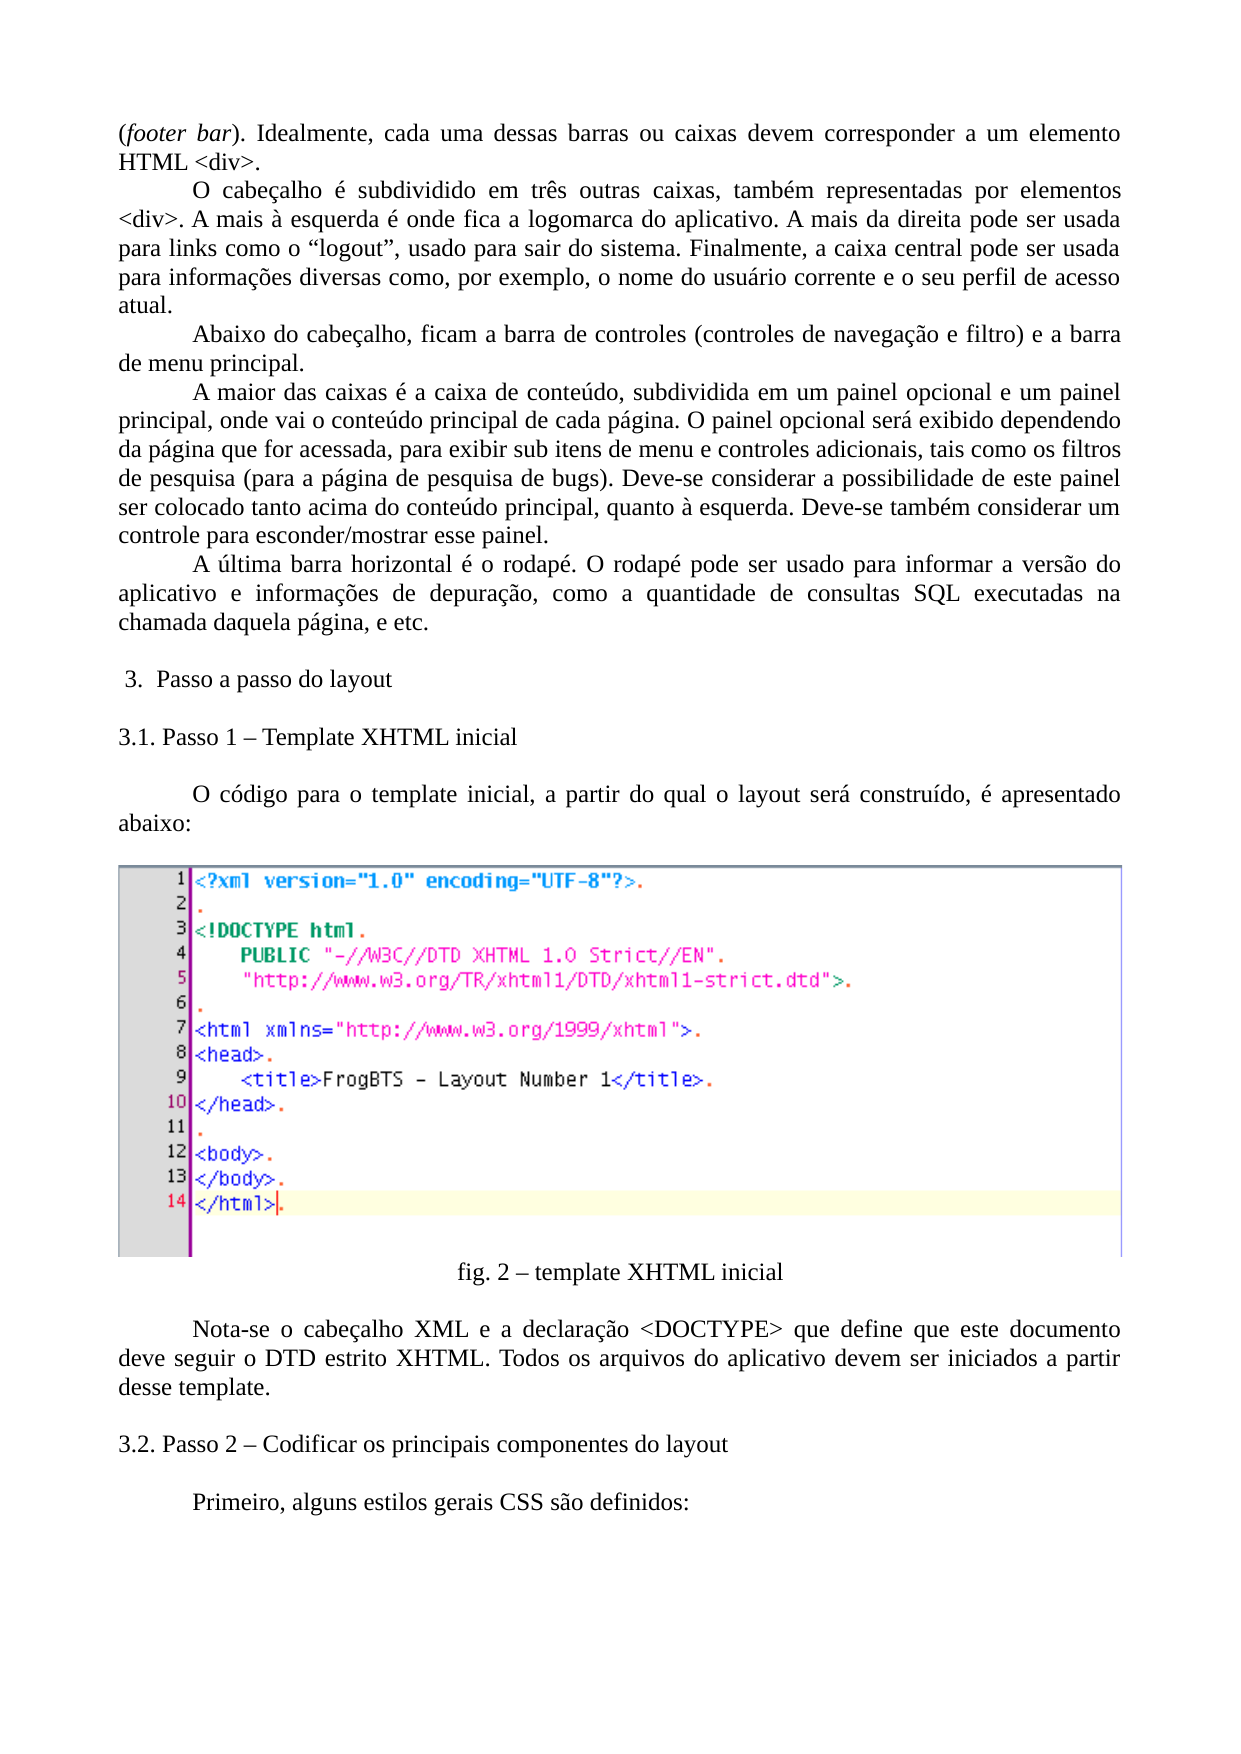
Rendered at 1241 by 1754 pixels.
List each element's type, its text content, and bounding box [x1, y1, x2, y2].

picture [118, 865, 1123, 1257]
text Nota-se o cabeçalho XML e a declaração <DOCTYPE> que define que este documento deve seguir o DTD estrito XHTML. Todos os arquivos do aplicativo devem ser iniciados a partir desse template. [118, 1314, 1122, 1401]
text Primeiro, alguns estilos gerais CSS são definidos: [118, 1487, 1122, 1516]
text 3.2. Passo 2 – Codificar os principais componentes do layout [118, 1429, 1122, 1458]
text 3.1. Passo 1 – Template XHTML inicial [118, 722, 1122, 751]
text A maior das caixas é a caixa de conteúdo, subdividida em um painel opcional e um painel principal, onde vai o conteúdo principal de cada página. O painel opcional será exibido dependendo da página que for acessada, para exibir sub itens de menu e controles adicionais, tais como os filtros de pesquisa (para a página de pesquisa de bugs). Deve-se considerar a possibilidade de este painel ser colocado tanto acima do conteúdo principal, quanto à esquerda. Deve-se também considerar um controle para esconder/mostrar esse painel. [118, 377, 1122, 549]
text fig. 2 – template XHTML inicial [118, 1257, 1122, 1286]
list Passo a passo do layout [118, 664, 1122, 693]
text O cabeçalho é subdividido em três outras caixas, também representadas por elementos <div>. A mais à esquerda é onde fica a logomarca do aplicativo. A mais da direita pode ser usada para links como o “logout”, usado para sair do sistema. Finalmente, a caixa central pode ser usada para informações diversas como, por exemplo, o nome do usuário corrente e o seu perfil de acesso atual. [118, 176, 1122, 319]
text O código para o template inicial, a partir do qual o layout será construído, é apresentado abaixo: [118, 779, 1122, 837]
text Abaixo do cabeçalho, ficam a barra de controles (controles de navegação e filtro) e a barra de menu principal. [118, 319, 1122, 377]
text (footer bar). Idealmente, cada uma dessas barras ou caixas devem corresponder a um elemento HTML <div>. [118, 118, 1122, 176]
text A última barra horizontal é o rodapé. O rodapé pode ser usado para informar a versão do aplicativo e informações de depuração, como a quantidade de consultas SQL executadas na chamada daquela página, e etc. [118, 549, 1122, 636]
